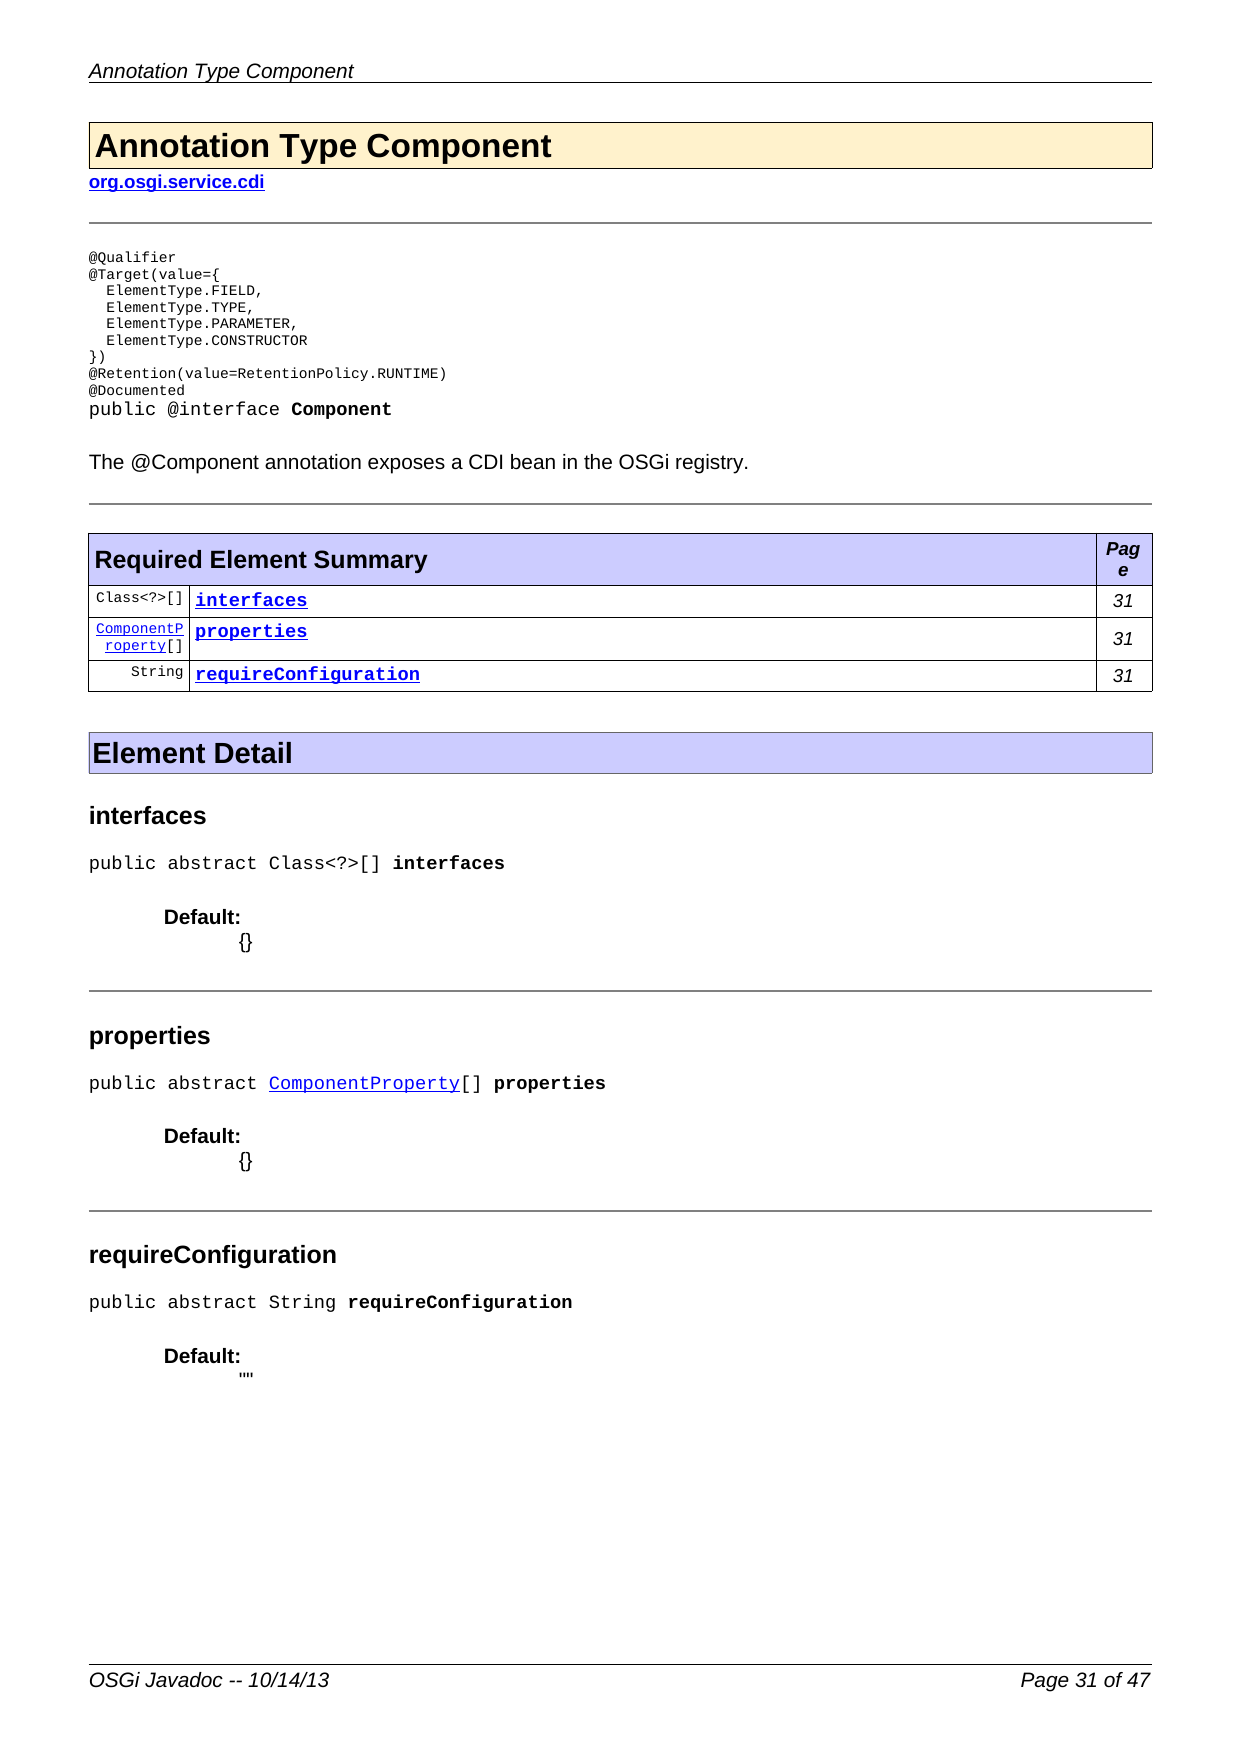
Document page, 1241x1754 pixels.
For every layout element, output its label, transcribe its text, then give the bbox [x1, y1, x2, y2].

text Default: [163, 1343, 1152, 1367]
subtitle requireConfiguration [88, 1240, 1152, 1269]
table_cell ComponentProperty[] [89, 618, 189, 659]
subtitle Annotation Type Component [90, 123, 1152, 168]
text @Qualifier @Target(value={ ElementType.FIELD, ElementType.TYPE, ElementType.PARAMETER, ElementType.CONSTRUCTOR }) @Retention(value=RetentionPolicy.RUNTIME) @Documented public @interface Component [88, 250, 1152, 421]
text {} [238, 928, 1152, 952]
table_header Page [1097, 534, 1152, 585]
text "" [238, 1367, 1152, 1391]
text The @Component annotation exposes a CDI bean in the OSGi registry. [88, 450, 1152, 474]
text public abstract ComponentProperty[] properties [88, 1074, 1152, 1095]
text Default: [163, 904, 1152, 928]
text org.osgi.service.cdi [88, 171, 1152, 193]
text public abstract String requireConfiguration [88, 1293, 1152, 1314]
subtitle Element Detail [90, 733, 1152, 773]
table_cell properties [190, 618, 1096, 659]
table_header Required Element Summary [89, 534, 1096, 585]
table_cell requireConfiguration [190, 661, 1096, 691]
table_cell 30 [1097, 661, 1152, 691]
subtitle properties [88, 1021, 1152, 1049]
table_cell 30 [1097, 586, 1152, 617]
text public abstract Class<?>[] interfaces [88, 854, 1152, 875]
text {} [238, 1148, 1152, 1172]
table_cell Class<?>[] [89, 586, 189, 617]
table_cell String [89, 661, 189, 691]
subtitle interfaces [88, 801, 1152, 830]
text Default: [163, 1124, 1152, 1148]
table_cell 30 [1097, 618, 1152, 659]
table_cell interfaces [190, 586, 1096, 617]
